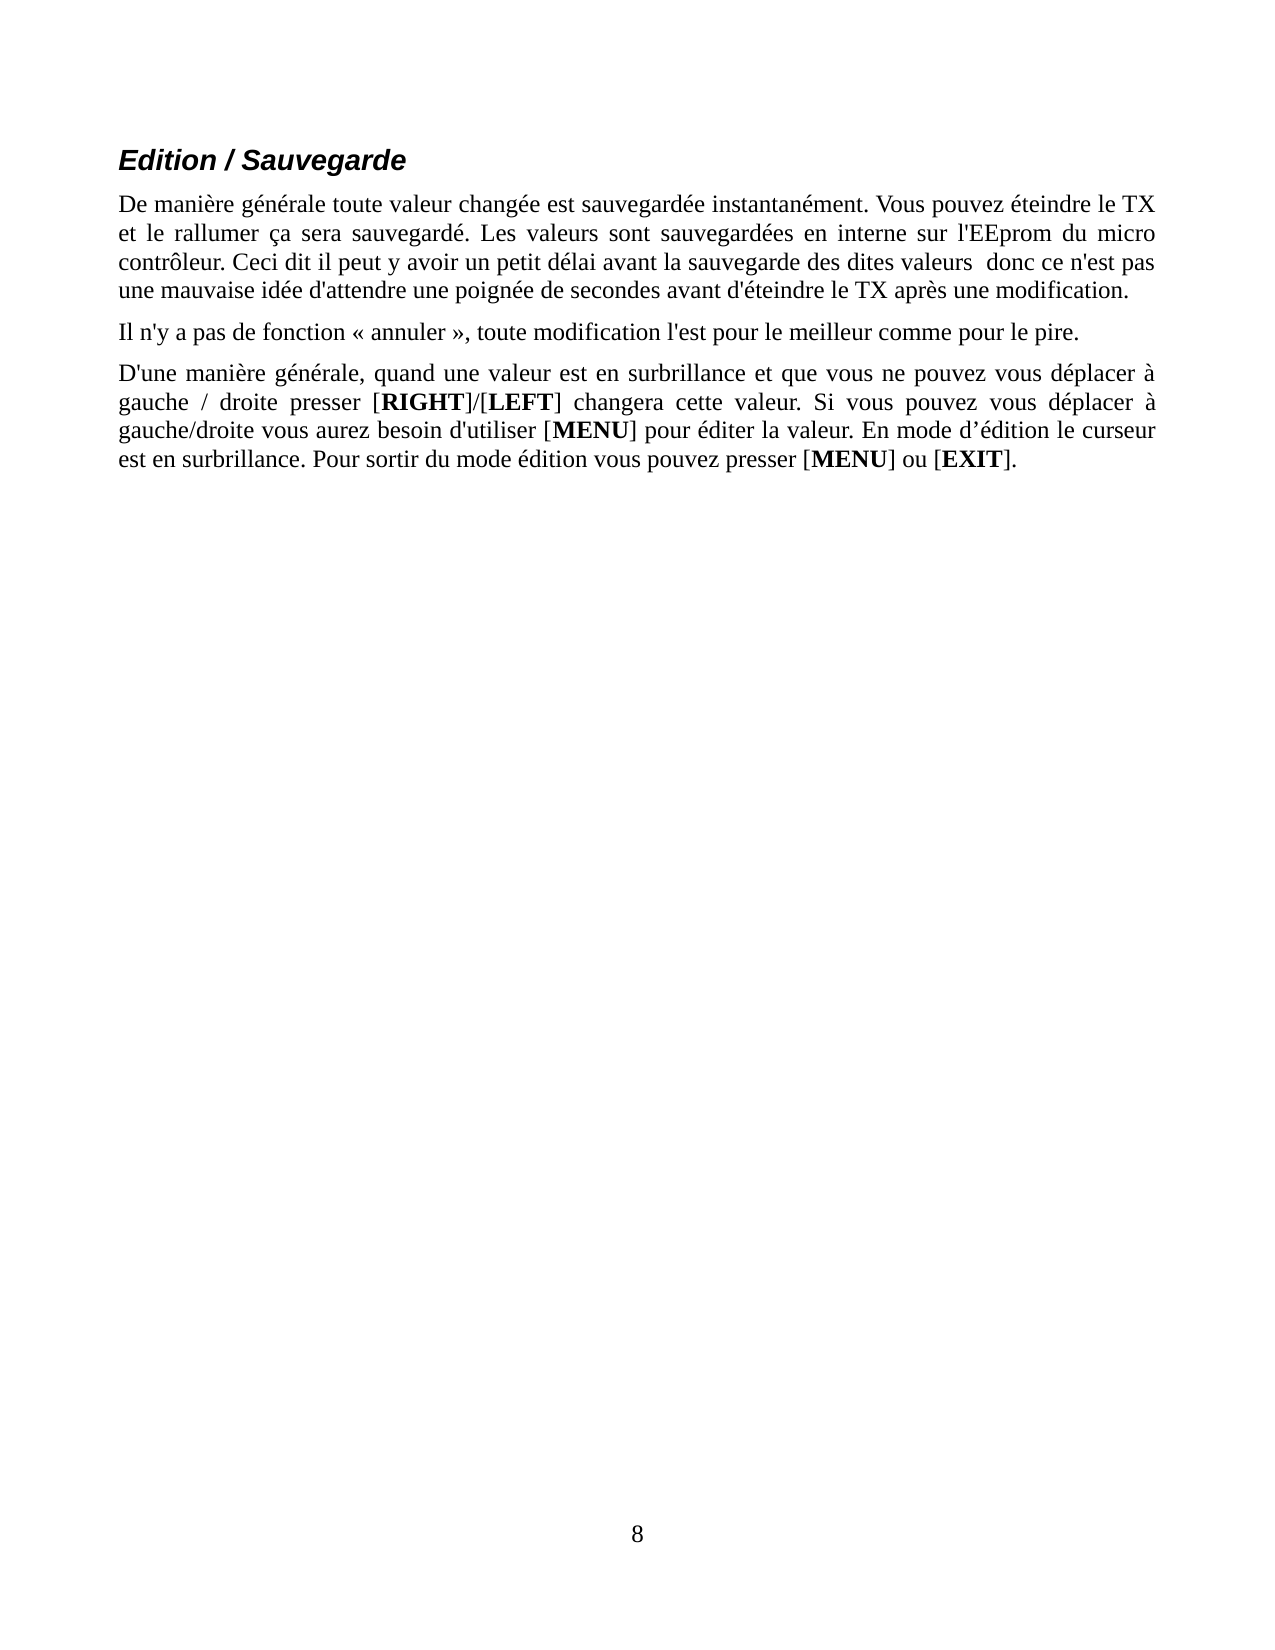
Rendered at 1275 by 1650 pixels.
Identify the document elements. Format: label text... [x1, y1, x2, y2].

subtitle Edition / Sauvegarde [118, 143, 1157, 177]
text Il n'y a pas de fonction « annuler », toute modification l'est pour le meilleur comme pour le pire. [118, 317, 1157, 345]
text D'une manière générale, quand une valeur est en surbrillance et que vous ne pouvez vous déplacer à gauche / droite presser [RIGHT]/[LEFT] changera cette valeur. Si vous pouvez vous déplacer à gauche/droite vous aurez besoin d'utiliser [MENU] pour éditer la valeur. En mode d’édition le curseur est en surbrillance. Pour sortir du mode édition vous pouvez presser [MENU] ou [EXIT]. [118, 358, 1157, 473]
text De manière générale toute valeur changée est sauvegardée instantanément. Vous pouvez éteindre le TX et le rallumer ça sera sauvegardé. Les valeurs sont sauvegardées en interne sur l'EEprom du micro contrôleur. Ceci dit il peut y avoir un petit délai avant la sauvegarde des dites valeurs donc ce n'est pas une mauvaise idée d'attendre une poignée de secondes avant d'éteindre le TX après une modification. [118, 189, 1157, 304]
